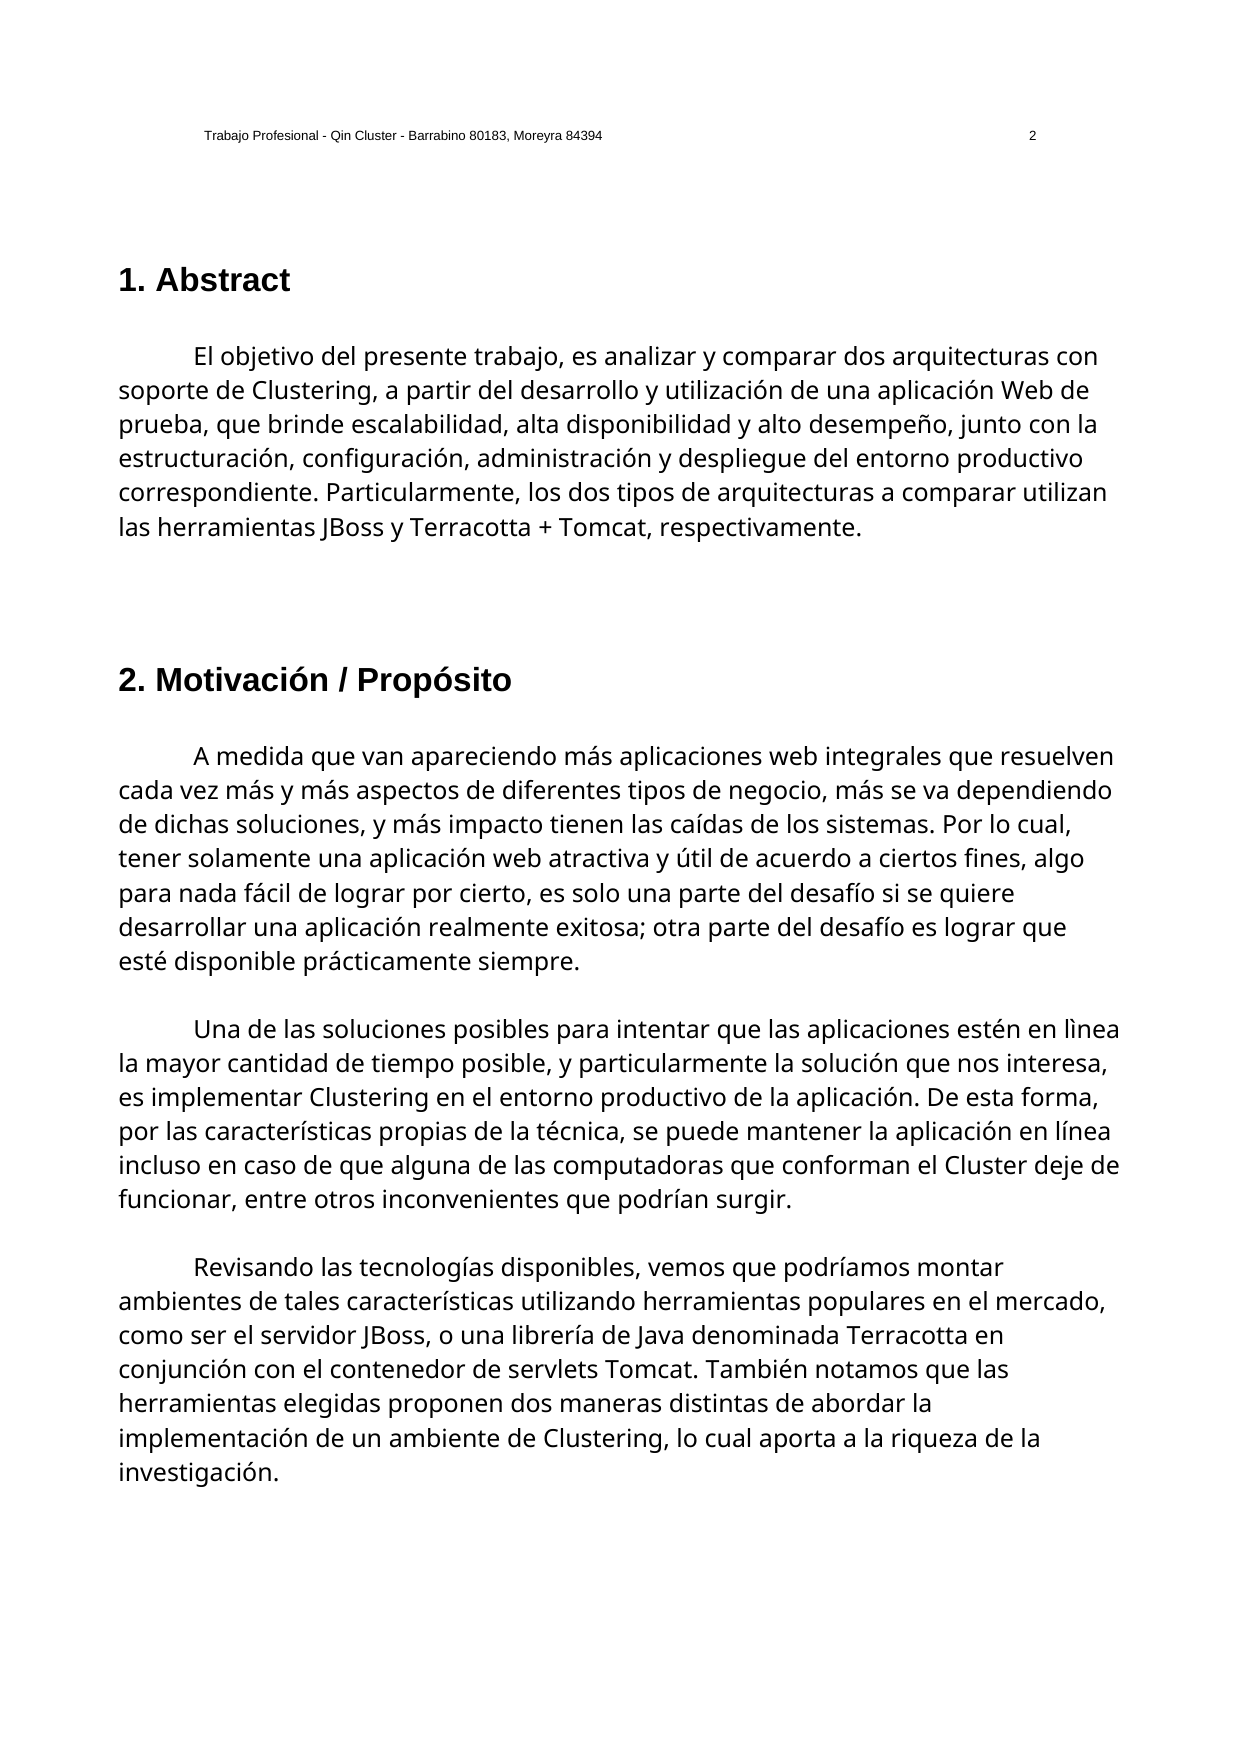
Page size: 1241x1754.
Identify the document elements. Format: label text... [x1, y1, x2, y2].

text Revisando las tecnologías disponibles, vemos que podríamos montar ambientes de tales características utilizando herramientas populares en el mercado, como ser el servidor JBoss, o una librería de Java denominada Terracotta en conjunción con el contenedor de servlets Tomcat. También notamos que las herramientas elegidas proponen dos maneras distintas de abordar la implementación de un ambiente de Clustering, lo cual aporta a la riqueza de la investigación. [118, 1250, 1122, 1488]
subtitle 2. Motivación / Propósito [118, 661, 1122, 699]
text Una de las soluciones posibles para intentar que las aplicaciones estén en lìnea la mayor cantidad de tiempo posible, y particularmente la solución que nos interesa, es implementar Clustering en el entorno productivo de la aplicación. De esta forma, por las características propias de la técnica, se puede mantener la aplicación en línea incluso en caso de que alguna de las computadoras que conforman el Cluster deje de funcionar, entre otros inconvenientes que podrían surgir. [118, 1011, 1122, 1216]
text El objetivo del presente trabajo, es analizar y comparar dos arquitecturas con soporte de Clustering, a partir del desarrollo y utilización de una aplicación Web de prueba, que brinde escalabilidad, alta disponibilidad y alto desempeño, junto con la estructuración, configuración, administración y despliegue del entorno productivo correspondiente. Particularmente, los dos tipos de arquitecturas a comparar utilizan las herramientas JBoss y Terracotta + Tomcat, respectivamente. [118, 339, 1122, 543]
subtitle 1. Abstract [118, 261, 1122, 298]
text A medida que van apareciendo más aplicaciones web integrales que resuelven cada vez más y más aspectos de diferentes tipos de negocio, más se va dependiendo de dichas soluciones, y más impacto tienen las caídas de los sistemas. Por lo cual, tener solamente una aplicación web atractiva y útil de acuerdo a ciertos fines, algo para nada fácil de lograr por cierto, es solo una parte del desafío si se quiere desarrollar una aplicación realmente exitosa; otra parte del desafío es lograr que esté disponible prácticamente siempre. [118, 739, 1122, 977]
